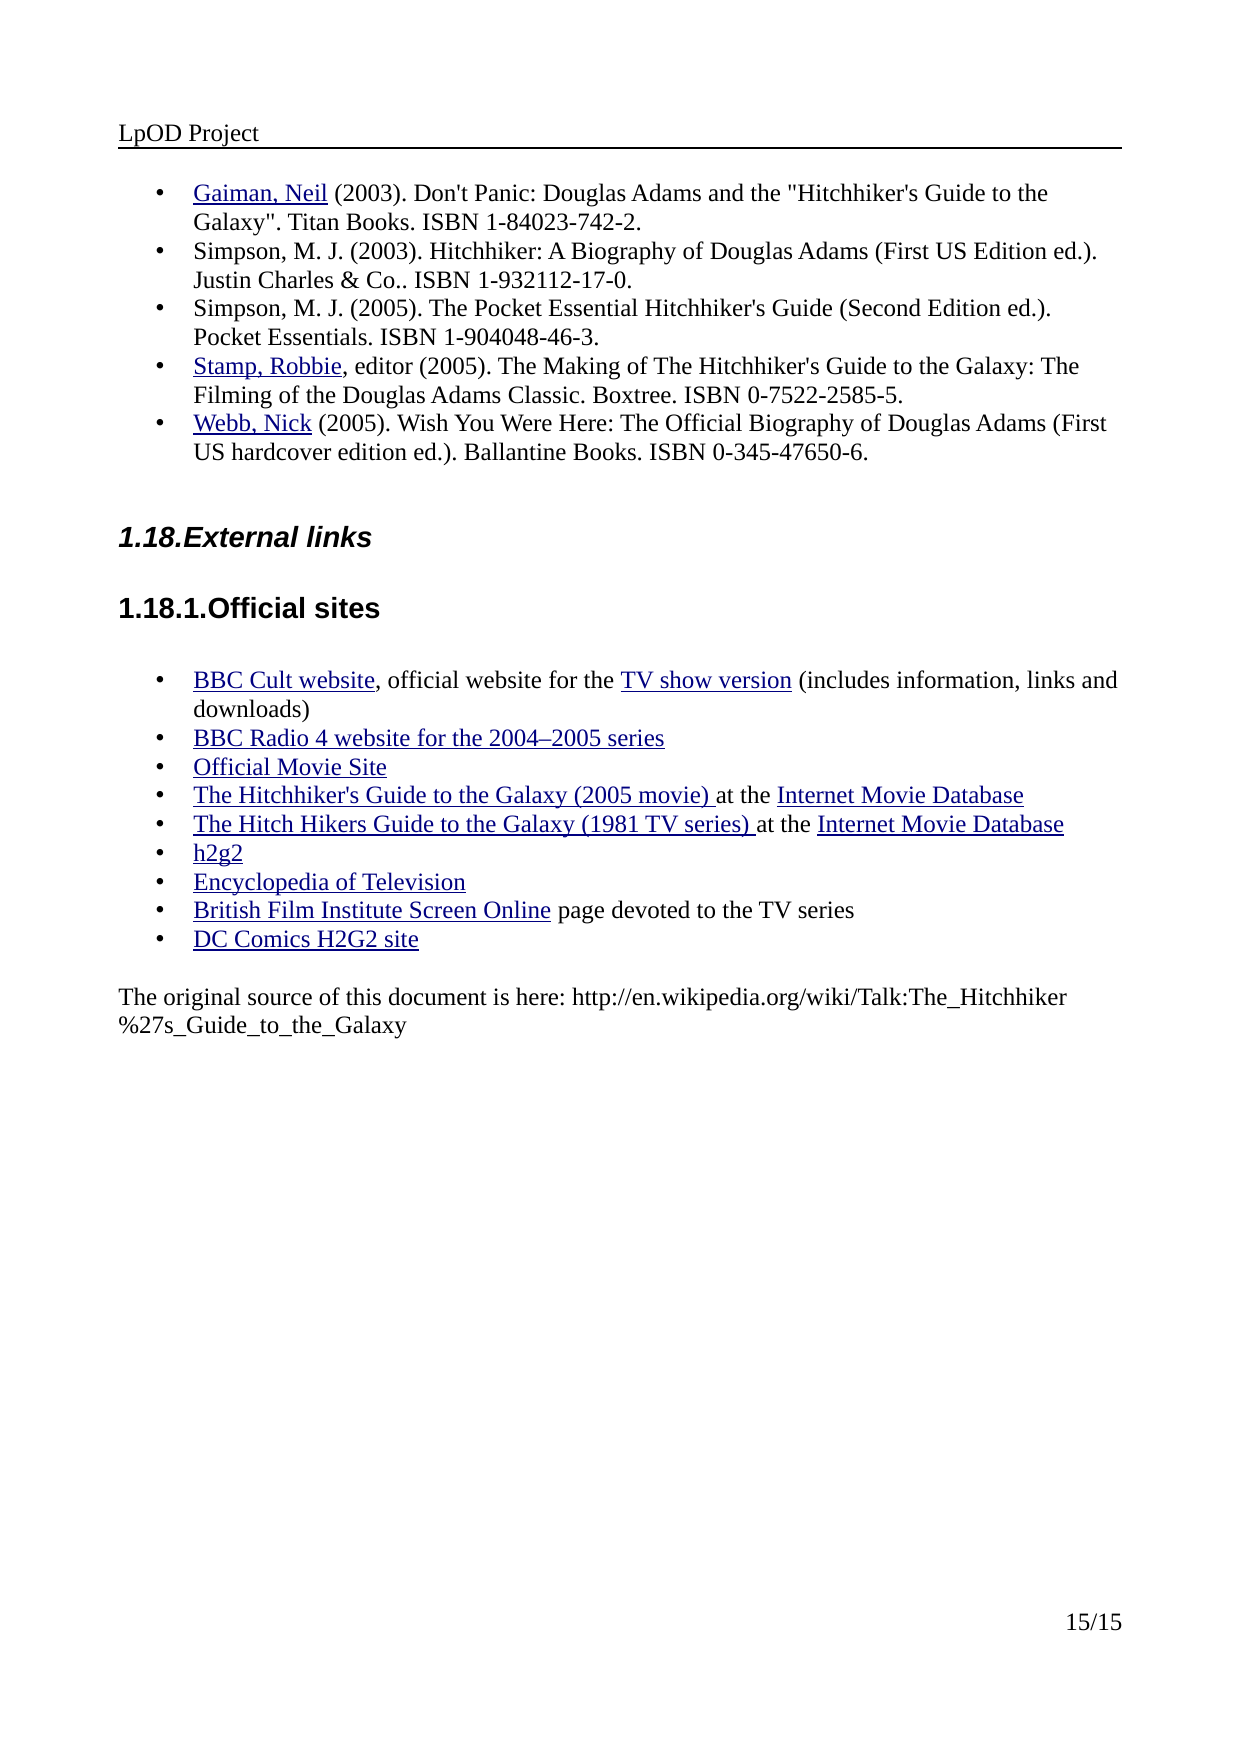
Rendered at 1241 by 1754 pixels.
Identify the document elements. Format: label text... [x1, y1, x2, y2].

list Gaiman, Neil (2003). Don't Panic: Douglas Adams and the "Hitchhiker's Guide to the Galaxy". Titan Books. ISBN 1-84023-742-2. [156, 178, 1122, 236]
list Simpson, M. J. (2005). The Pocket Essential Hitchhiker's Guide (Second Edition ed.). Pocket Essentials. ISBN 1-904048-46-3. [156, 293, 1122, 351]
list Simpson, M. J. (2003). Hitchhiker: A Biography of Douglas Adams (First US Edition ed.). Justin Charles & Co.. ISBN 1-932112-17-0. [156, 236, 1122, 293]
list Official Movie Site [156, 752, 1122, 781]
list Webb, Nick (2005). Wish You Were Here: The Official Biography of Douglas Adams (First US hardcover edition ed.). Ballantine Books. ISBN 0-345-47650-6. [156, 408, 1122, 466]
list Encyclopedia of Television [156, 867, 1122, 896]
list Stamp, Robbie, editor (2005). The Making of The Hitchhiker's Guide to the Galaxy: The Filming of the Douglas Adams Classic. Boxtree. ISBN 0-7522-2585-5. [156, 351, 1122, 408]
list The Hitchhiker's Guide to the Galaxy (2005 movie) at the Internet Movie Database [156, 781, 1122, 809]
subtitle Official sites [118, 591, 1122, 624]
list h2g2 [156, 838, 1122, 867]
list BBC Radio 4 website for the 2004–2005 series [156, 723, 1122, 752]
list The Hitch Hikers Guide to the Galaxy (1981 TV series) at the Internet Movie Database [156, 809, 1122, 838]
list British Film Institute Screen Online page devoted to the TV series [156, 896, 1122, 924]
list DC Comics H2G2 site [156, 924, 1122, 953]
list BBC Cult website, official website for the TV show version (includes information, links and downloads) [156, 666, 1122, 723]
subtitle External links [118, 520, 1122, 553]
text The original source of this document is here: http://en.wikipedia.org/wiki/Talk:The_Hitchhiker%27s_Guide_to_the_Galaxy [118, 982, 1122, 1039]
